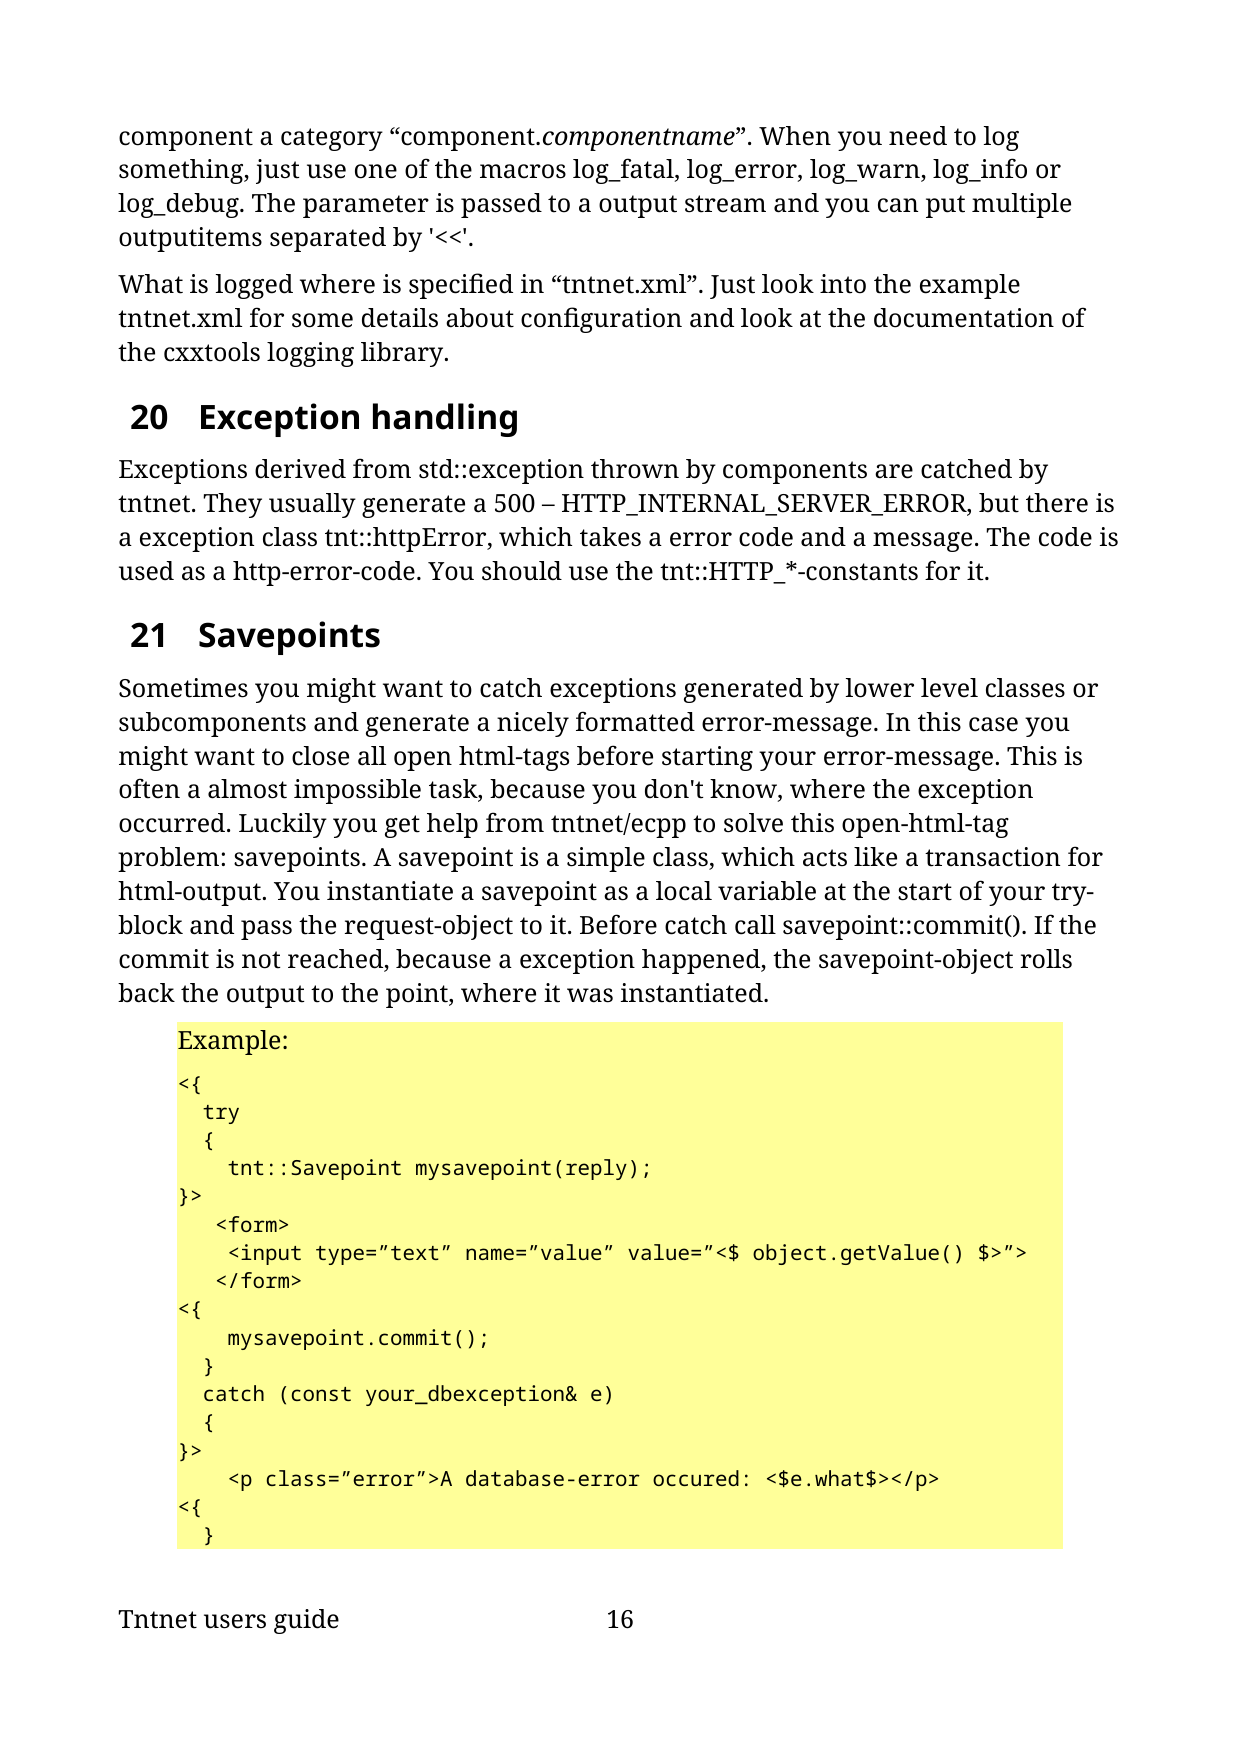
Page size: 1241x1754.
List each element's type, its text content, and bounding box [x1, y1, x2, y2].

text <input type=”text” name=”value” value=”<$ object.getValue() $>”> [177, 1238, 1063, 1266]
text }> [177, 1182, 1063, 1210]
text <p class=”error”>A database-error occured: <$e.what$></p> [177, 1464, 1063, 1492]
text try [177, 1097, 1063, 1125]
subtitle Savepoints [118, 612, 1122, 658]
text } [177, 1520, 1063, 1549]
subtitle Exception handling [118, 393, 1122, 439]
text <form> [177, 1210, 1063, 1238]
text }> [177, 1436, 1063, 1464]
text } [177, 1351, 1063, 1379]
text What is logged where is specified in “tntnet.xml”. Just look into the example tntnet.xml for some details about configuration and look at the documentation of the cxxtools logging library. [118, 266, 1122, 368]
text Example: [177, 1022, 1063, 1056]
text catch (const your_dbexception& e) [177, 1379, 1063, 1407]
text mysavepoint.commit(); [177, 1323, 1063, 1351]
text Sometimes you might want to catch exceptions generated by lower level classes or subcomponents and generate a nicely formatted error-message. In this case you might want to close all open html-tags before starting your error-message. This is often a almost impossible task, because you don't know, where the exception occurred. Luckily you get help from tntnet/ecpp to solve this open-html-tag problem: savepoints. A savepoint is a simple class, which acts like a transaction for html-output. You instantiate a savepoint as a local variable at the start of your try-block and pass the request-object to it. Before catch call savepoint::commit(). If the commit is not reached, because a exception happened, the savepoint-object rolls back the output to the point, where it was instantiated. [118, 670, 1122, 1010]
text <{ [177, 1492, 1063, 1520]
text Exceptions derived from std::exception thrown by components are catched by tntnet. They usually generate a 500 – HTTP_INTERNAL_SERVER_ERROR, but there is a exception class tnt::httpError, which takes a error code and a message. The code is used as a http-error-code. You should use the tnt::HTTP_*-constants for it. [118, 451, 1122, 587]
text </form> [177, 1266, 1063, 1294]
text { [177, 1407, 1063, 1436]
text component a category “component.componentname”. When you need to log something, just use one of the macros log_fatal, log_error, log_warn, log_info or log_debug. The parameter is passed to a output stream and you can put multiple outputitems separated by '<<'. [118, 118, 1122, 254]
text tnt::Savepoint mysavepoint(reply); [177, 1153, 1063, 1182]
text <{ [177, 1069, 1063, 1097]
text <{ [177, 1294, 1063, 1323]
text { [177, 1125, 1063, 1153]
